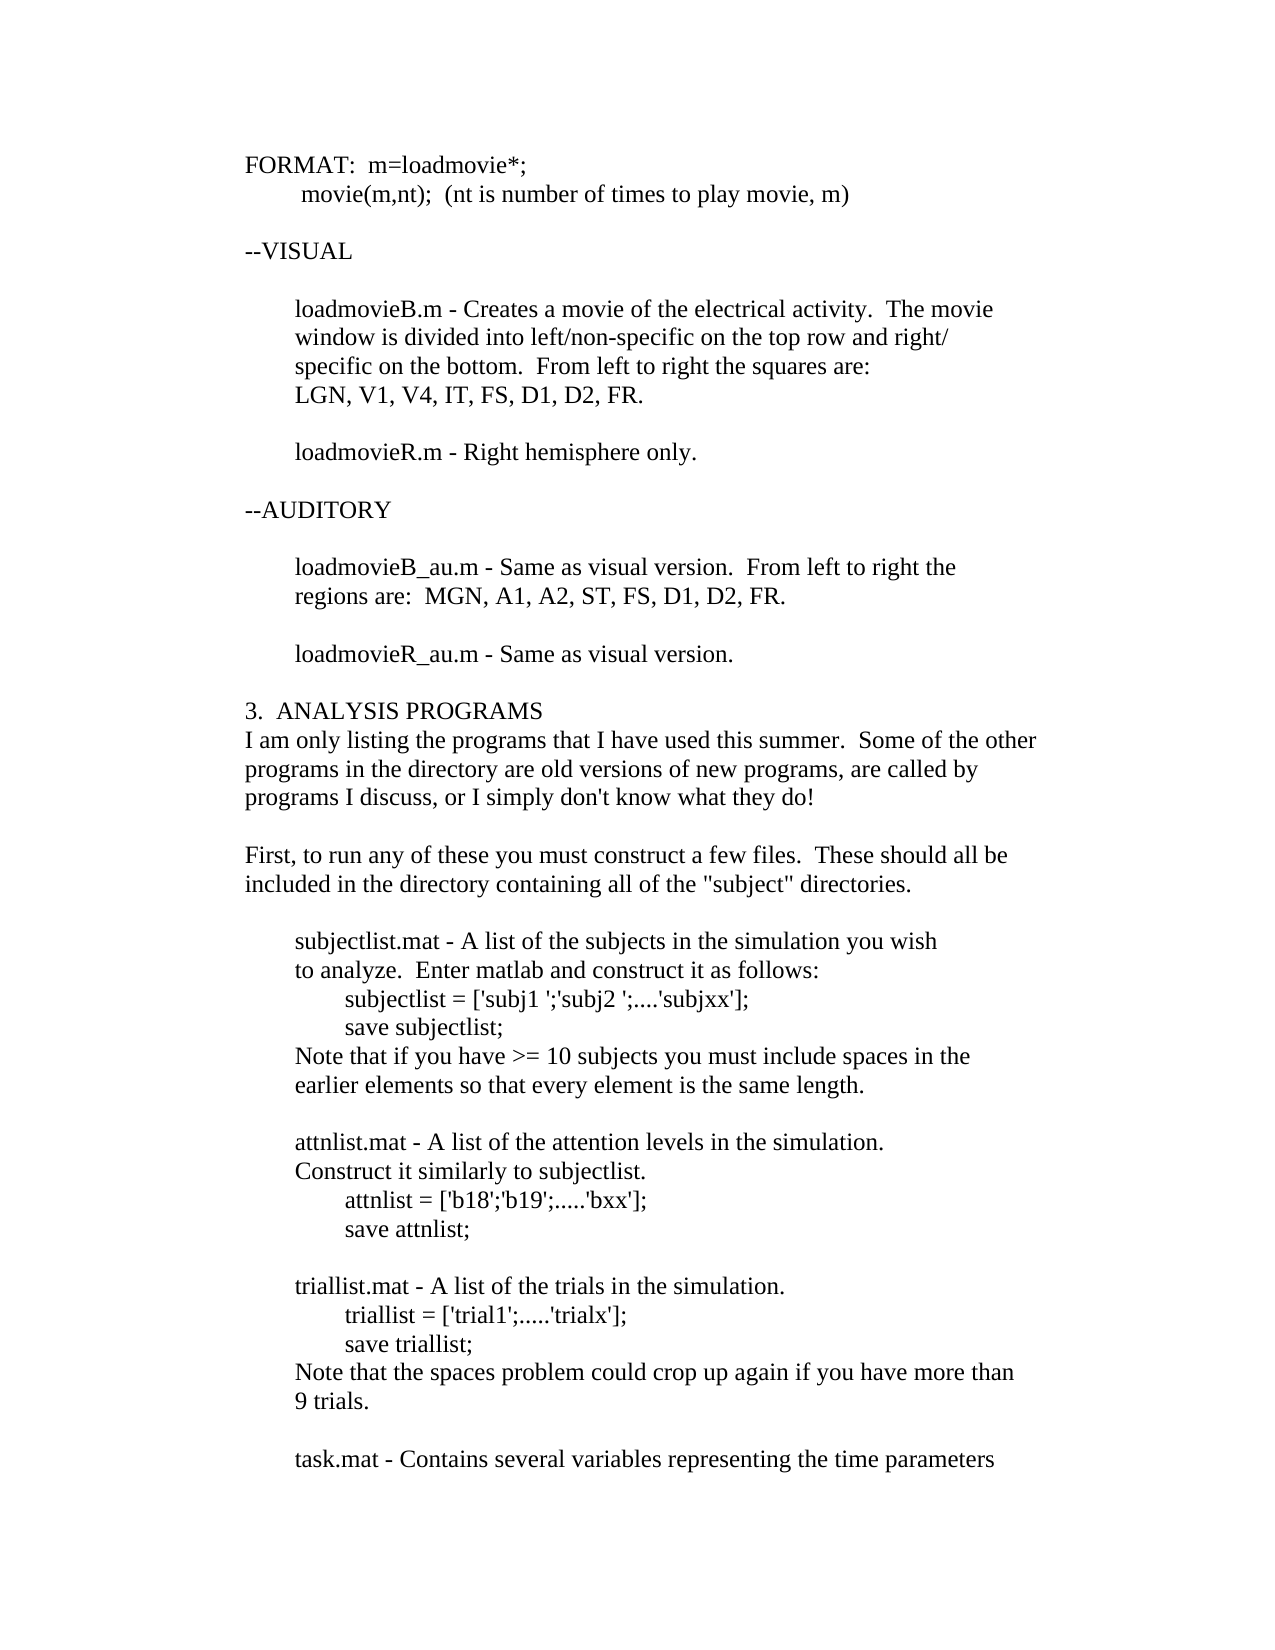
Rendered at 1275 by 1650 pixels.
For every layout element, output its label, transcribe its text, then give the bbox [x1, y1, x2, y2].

text I am only listing the programs that I have used this summer. Some of the other [244, 725, 1087, 754]
text attnlist = ['b18';'b19';.....'bxx']; [244, 1185, 1087, 1214]
text triallist = ['trial1';.....'trialx']; [244, 1300, 1087, 1329]
text First, to run any of these you must construct a few files. These should all be [244, 840, 1087, 869]
text to analyze. Enter matlab and construct it as follows: [244, 955, 1087, 984]
text 3. ANALYSIS PROGRAMS [244, 696, 1087, 725]
text loadmovieR_au.m - Same as visual version. [244, 639, 1087, 667]
text specific on the bottom. From left to right the squares are: [244, 351, 1087, 380]
text programs I discuss, or I simply don't know what they do! [244, 782, 1087, 811]
text included in the directory containing all of the "subject" directories. [244, 869, 1087, 897]
text task.mat - Contains several variables representing the time parameters [244, 1444, 1087, 1472]
text save attnlist; [244, 1214, 1087, 1242]
text Note that if you have >= 10 subjects you must include spaces in the [244, 1041, 1087, 1070]
text loadmovieB_au.m - Same as visual version. From left to right the [244, 552, 1087, 581]
text triallist.mat - A list of the trials in the simulation. [244, 1271, 1087, 1300]
text subjectlist.mat - A list of the subjects in the simulation you wish [244, 926, 1087, 955]
text FORMAT: m=loadmovie*; [244, 150, 1087, 179]
text LGN, V1, V4, IT, FS, D1, D2, FR. [244, 380, 1087, 409]
text Construct it similarly to subjectlist. [244, 1156, 1087, 1185]
text window is divided into left/non-specific on the top row and right/ [244, 322, 1087, 351]
text Note that the spaces problem could crop up again if you have more than [244, 1357, 1087, 1386]
text loadmovieB.m - Creates a movie of the electrical activity. The movie [244, 294, 1087, 322]
text attnlist.mat - A list of the attention levels in the simulation. [244, 1127, 1087, 1156]
text save subjectlist; [244, 1012, 1087, 1041]
text 9 trials. [244, 1386, 1087, 1415]
text regions are: MGN, A1, A2, ST, FS, D1, D2, FR. [244, 581, 1087, 610]
text --AUDITORY [244, 495, 1087, 524]
text subjectlist = ['subj1 ';'subj2 ';....'subjxx']; [244, 984, 1087, 1012]
text loadmovieR.m - Right hemisphere only. [244, 437, 1087, 466]
text earlier elements so that every element is the same length. [244, 1070, 1087, 1099]
text save triallist; [244, 1329, 1087, 1357]
text --VISUAL [244, 236, 1087, 265]
text programs in the directory are old versions of new programs, are called by [244, 754, 1087, 782]
text movie(m,nt); (nt is number of times to play movie, m) [244, 179, 1087, 207]
